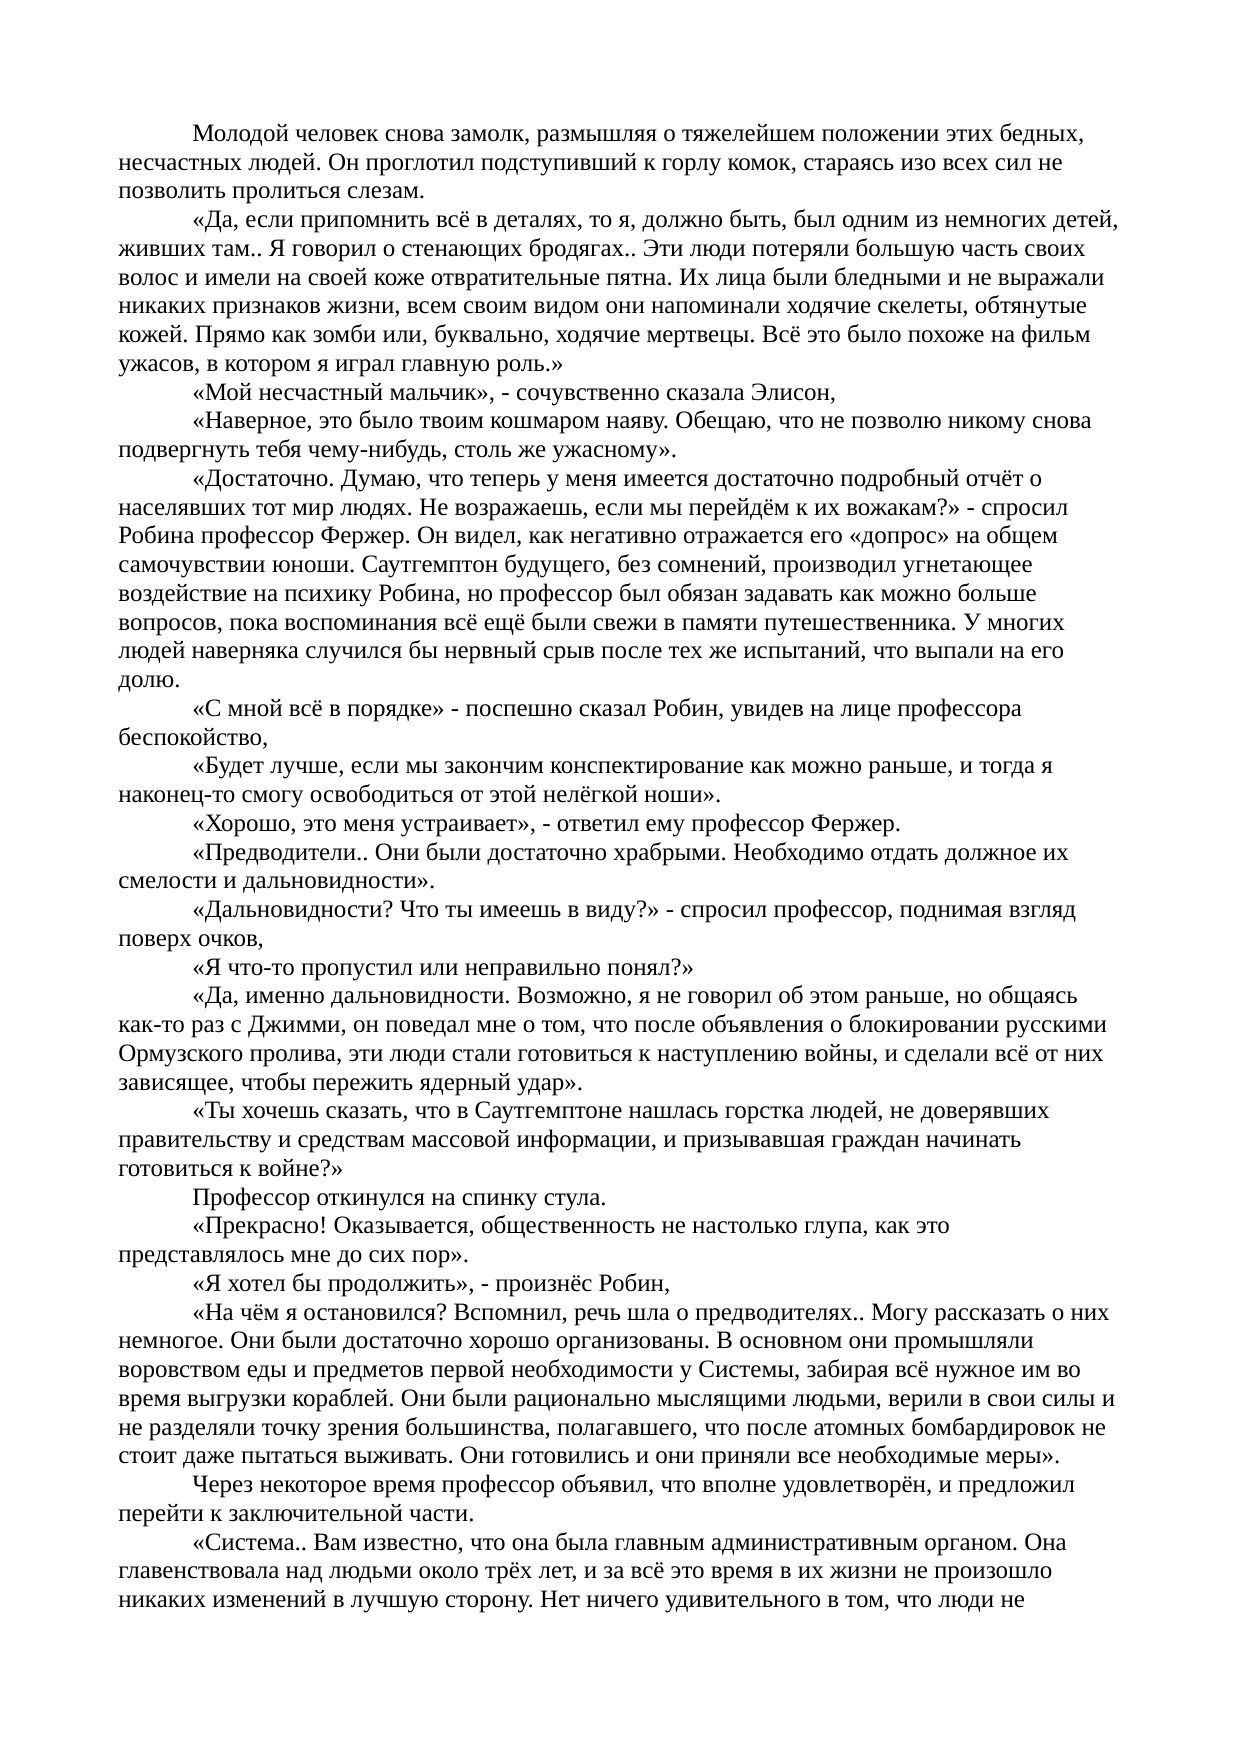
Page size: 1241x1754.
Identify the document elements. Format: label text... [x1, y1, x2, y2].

text «Да, именно дальновидности. Возможно, я не говорил об этом раньше, но общаясь как-то раз с Джимми, он поведал мне о том, что после объявления о блокировании русскими Ормузского пролива, эти люди стали готовиться к наступлению войны, и сделали всё от них зависящее, чтобы пережить ядерный удар». [118, 981, 1122, 1096]
text «Наверное, это было твоим кошмаром наяву. Обещаю, что не позволю никому снова подвергнуть тебя чему-нибудь, столь же ужасному». [118, 406, 1122, 463]
text «Прекрасно! Оказывается, общественность не настолько глупа, как это представлялось мне до сих пор». [118, 1211, 1122, 1268]
text «Будет лучше, если мы закончим конспектирование как можно раньше, и тогда я наконец-то смогу освободиться от этой нелёгкой ноши». [118, 751, 1122, 808]
text «На чём я остановился? Вспомнил, речь шла о предводителях.. Могу рассказать о них немногое. Они были достаточно хорошо организованы. В основном они промышляли воровством еды и предметов первой необходимости у Системы, забирая всё нужное им во время выгрузки кораблей. Они были рационально мыслящими людьми, верили в свои силы и не разделяли точку зрения большинства, полагавшего, что после атомных бомбардировок не стоит даже пытаться выживать. Они готовились и они приняли все необходимые меры». [118, 1297, 1122, 1469]
text «Ты хочешь сказать, что в Саутгемптоне нашлась горстка людей, не доверявших правительству и средствам массовой информации, и призывавшая граждан начинать готовиться к войне?» [118, 1096, 1122, 1182]
text Профессор откинулся на спинку стула. [118, 1182, 1122, 1211]
text «С мной всё в порядке» - поспешно сказал Робин, увидев на лице профессора беспокойство, [118, 693, 1122, 751]
text «Я что-то пропустил или неправильно понял?» [118, 952, 1122, 981]
text Через некоторое время профессор объявил, что вполне удовлетворён, и предложил перейти к заключительной части. [118, 1469, 1122, 1527]
text Молодой человек снова замолк, размышляя о тяжелейшем положении этих бедных, несчастных людей. Он проглотил подступивший к горлу комок, стараясь изо всех сил не позволить пролиться слезам. [118, 118, 1122, 204]
text «Хорошо, это меня устраивает», - ответил ему профессор Фержер. [118, 808, 1122, 837]
text «Дальновидности? Что ты имеешь в виду?» - спросил профессор, поднимая взгляд поверх очков, [118, 894, 1122, 952]
text «Достаточно. Думаю, что теперь у меня имеется достаточно подробный отчёт о населявших тот мир людях. Не возражаешь, если мы перейдём к их вожакам?» - спросил Робина профессор Фержер. Он видел, как негативно отражается его «допрос» на общем самочувствии юноши. Саутгемптон будущего, без сомнений, производил угнетающее воздействие на психику Робина, но профессор был обязан задавать как можно больше вопросов, пока воспоминания всё ещё были свежи в памяти путешественника. У многих людей наверняка случился бы нервный срыв после тех же испытаний, что выпали на его долю. [118, 463, 1122, 693]
text «Да, если припомнить всё в деталях, то я, должно быть, был одним из немногих детей, живших там.. Я говорил о стенающих бродягах.. Эти люди потеряли большую часть своих волос и имели на своей коже отвратительные пятна. Их лица были бледными и не выражали никаких признаков жизни, всем своим видом они напоминали ходячие скелеты, обтянутые кожей. Прямо как зомби или, буквально, ходячие мертвецы. Всё это было похоже на фильм ужасов, в котором я играл главную роль.» [118, 204, 1122, 377]
text «Предводители.. Они были достаточно храбрыми. Необходимо отдать должное их смелости и дальновидности». [118, 837, 1122, 894]
text «Мой несчастный мальчик», - сочувственно сказала Элисон, [118, 377, 1122, 406]
text «Я хотел бы продолжить», - произнёс Робин, [118, 1268, 1122, 1297]
text «Система.. Вам известно, что она была главным административным органом. Она главенствовала над людьми около трёх лет, и за всё это время в их жизни не произошло никаких изменений в лучшую сторону. Нет ничего удивительного в том, что люди не [118, 1527, 1122, 1613]
